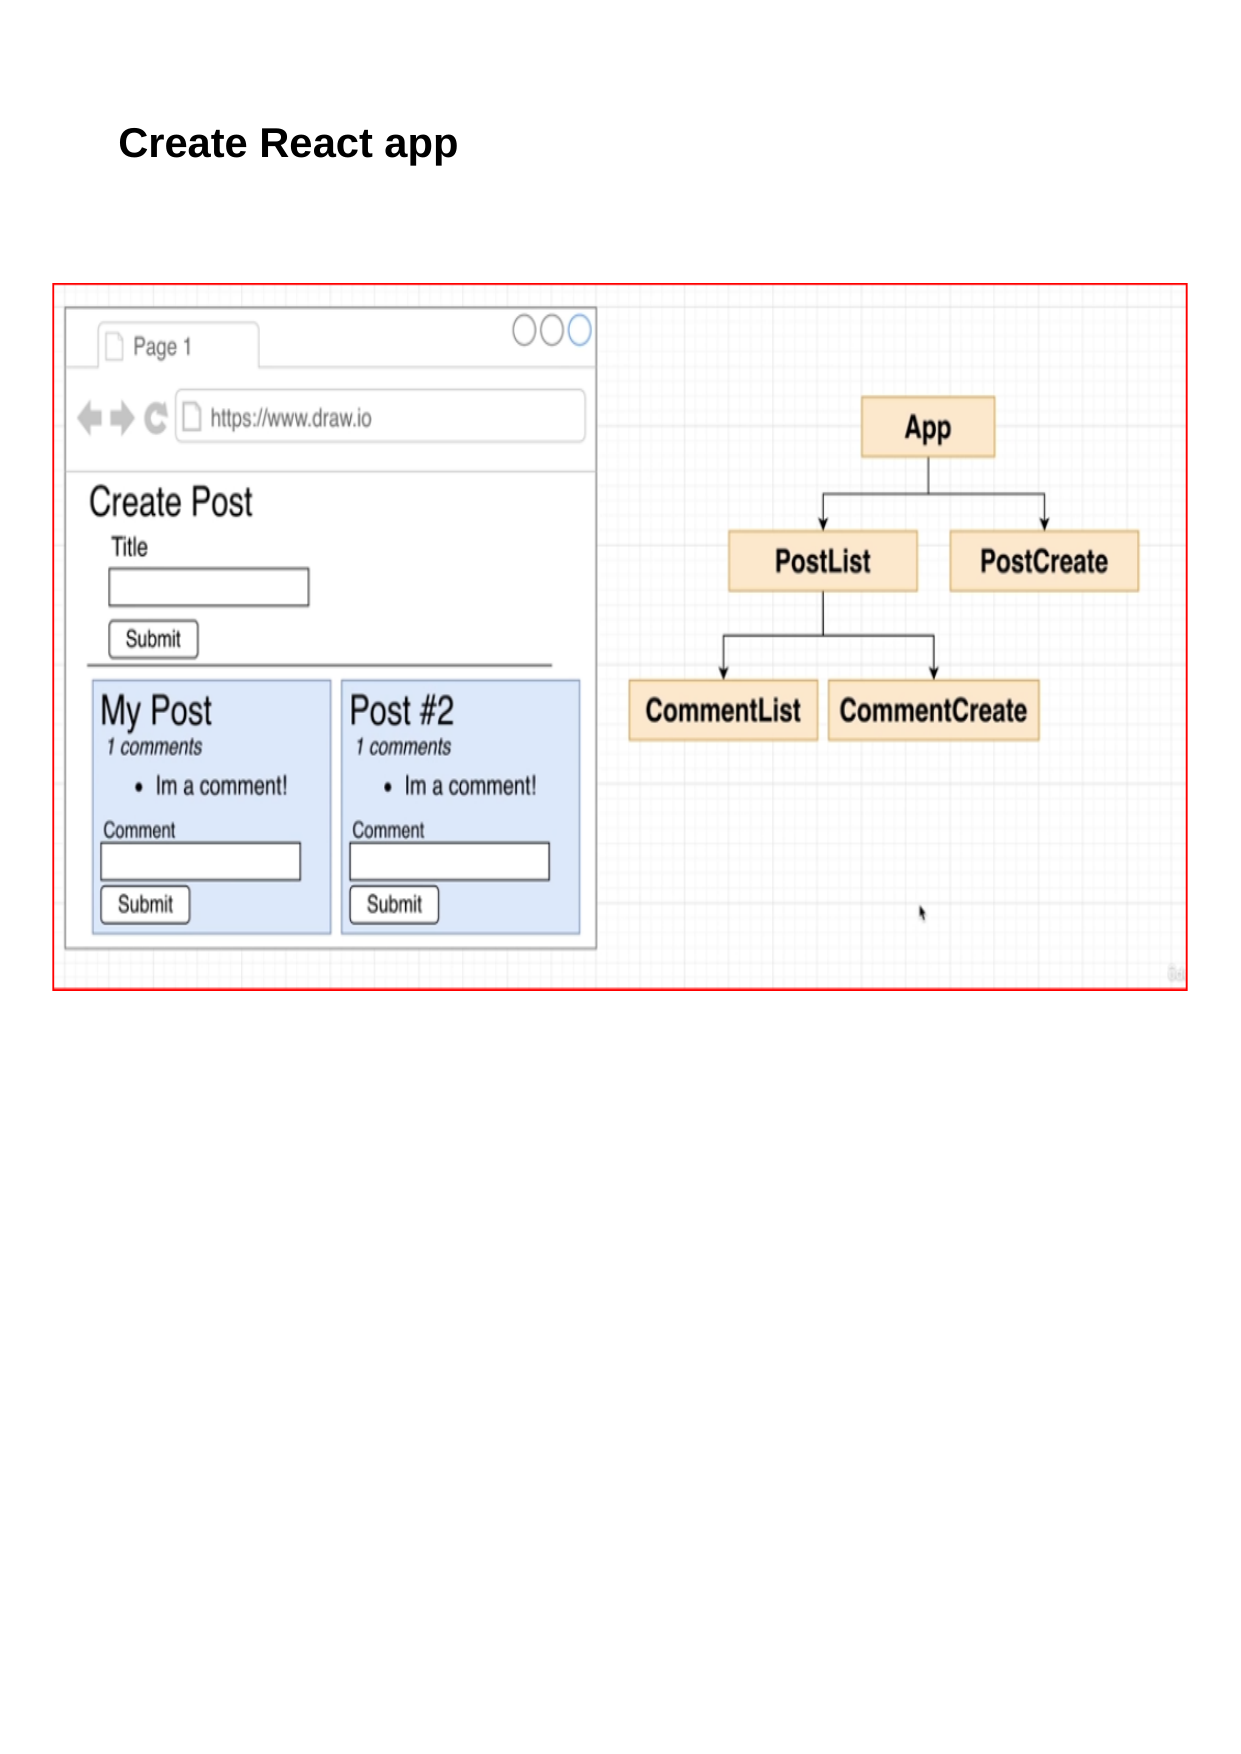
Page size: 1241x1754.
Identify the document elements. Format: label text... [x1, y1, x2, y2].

text Create React app [118, 118, 1122, 166]
picture [52, 283, 1188, 991]
